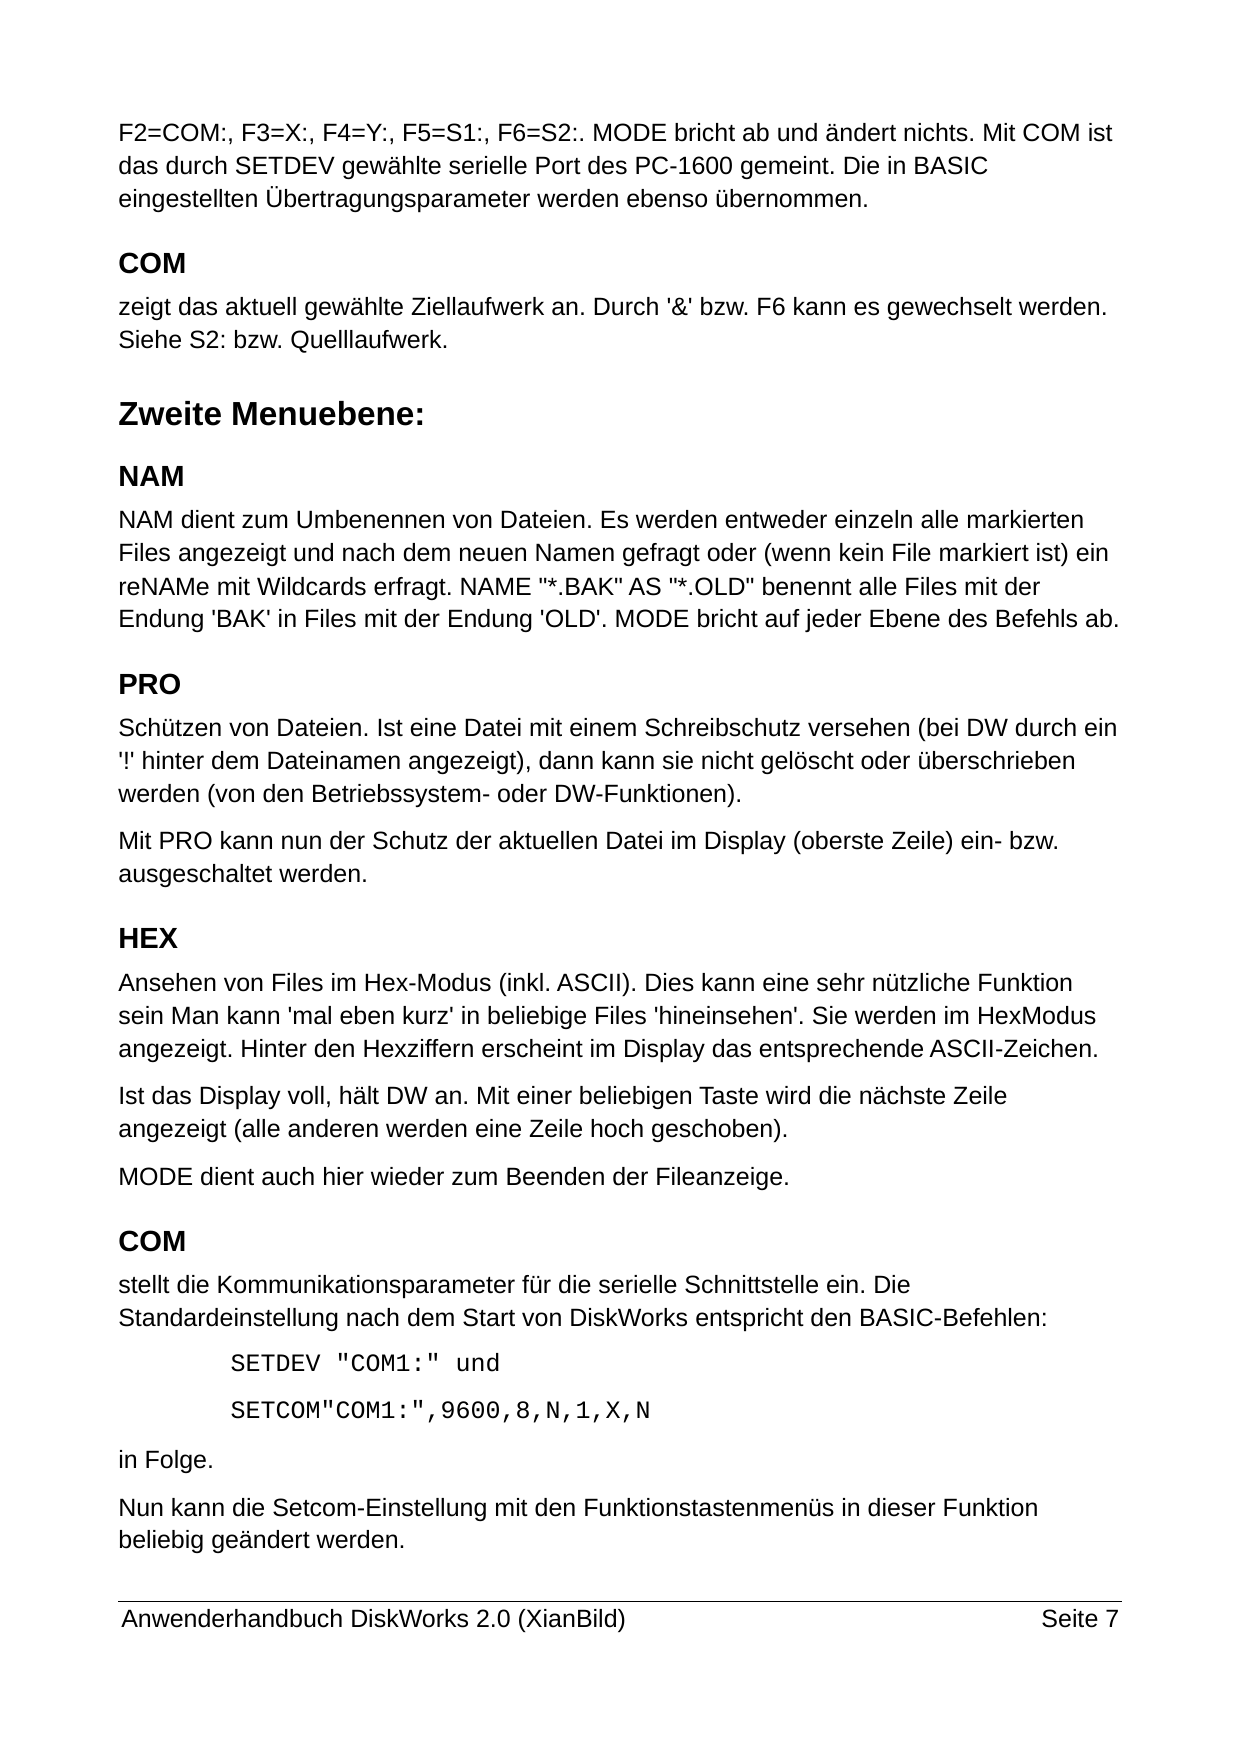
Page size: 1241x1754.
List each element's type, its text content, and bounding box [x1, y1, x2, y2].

text Nun kann die Setcom-Einstellung mit den Funktionstastenmenüs in dieser Funktion beliebig geändert werden. [118, 1492, 1122, 1554]
subtitle COM [118, 1224, 1122, 1258]
subtitle Zweite Menuebene: [118, 394, 1122, 432]
text stellt die Kommunikationsparameter für die serielle Schnittstelle ein. Die Standardeinstellung nach dem Start von DiskWorks entspricht den BASIC-Befehlen: [118, 1270, 1122, 1332]
text zeigt das aktuell gewählte Ziellaufwerk an. Durch '&' bzw. F6 kann es gewechselt werden. Siehe S2: bzw. Quelllaufwerk. [118, 292, 1122, 354]
text Ist das Display voll, hält DW an. Mit einer beliebigen Taste wird die nächste Zeile angezeigt (alle anderen werden eine Zeile hoch geschoben). [118, 1081, 1122, 1143]
subtitle COM [118, 246, 1122, 280]
text NAM dient zum Umbenennen von Dateien. Es werden entweder einzeln alle markierten Files angezeigt und nach dem neuen Namen gefragt oder (wenn kein File markiert ist) ein reNAMe mit Wildcards erfragt. NAME "*.BAK" AS "*.OLD" benennt alle Files mit der Endung 'BAK' in Files mit der Endung 'OLD'. MODE bricht auf jeder Ebene des Befehls ab. [118, 505, 1122, 633]
text MODE dient auch hier wieder zum Beenden der Fileanzeige. [118, 1162, 1122, 1191]
subtitle HEX [118, 922, 1122, 955]
text F2=COM:, F3=X:, F4=Y:, F5=S1:, F6=S2:. MODE bricht ab und ändert nichts. Mit COM ist das durch SETDEV gewählte serielle Port des PC-1600 gemeint. Die in BASIC eingestellten Übertragungsparameter werden ebenso übernommen. [118, 118, 1122, 213]
text SETDEV "COM1:" und [230, 1351, 1122, 1379]
text Ansehen von Files im Hex-Modus (inkl. ASCII). Dies kann eine sehr nützliche Funktion sein Man kann 'mal eben kurz' in beliebige Files 'hineinsehen'. Sie werden im HexModus angezeigt. Hinter den Hexziffern erscheint im Display das entsprechende ASCII-Zeichen. [118, 968, 1122, 1062]
text SETCOM"COM1:",9600,8,N,1,X,N [230, 1398, 1122, 1426]
subtitle PRO [118, 667, 1122, 700]
text Schützen von Dateien. Ist eine Datei mit einem Schreibschutz versehen (bei DW durch ein '!' hinter dem Dateinamen angezeigt), dann kann sie nicht gelöscht oder überschrieben werden (von den Betriebssystem- oder DW-Funktionen). [118, 713, 1122, 807]
text Mit PRO kann nun der Schutz der aktuellen Datei im Display (oberste Zeile) ein- bzw. ausgeschaltet werden. [118, 826, 1122, 888]
subtitle NAM [118, 459, 1122, 493]
text in Folge. [118, 1445, 1122, 1474]
